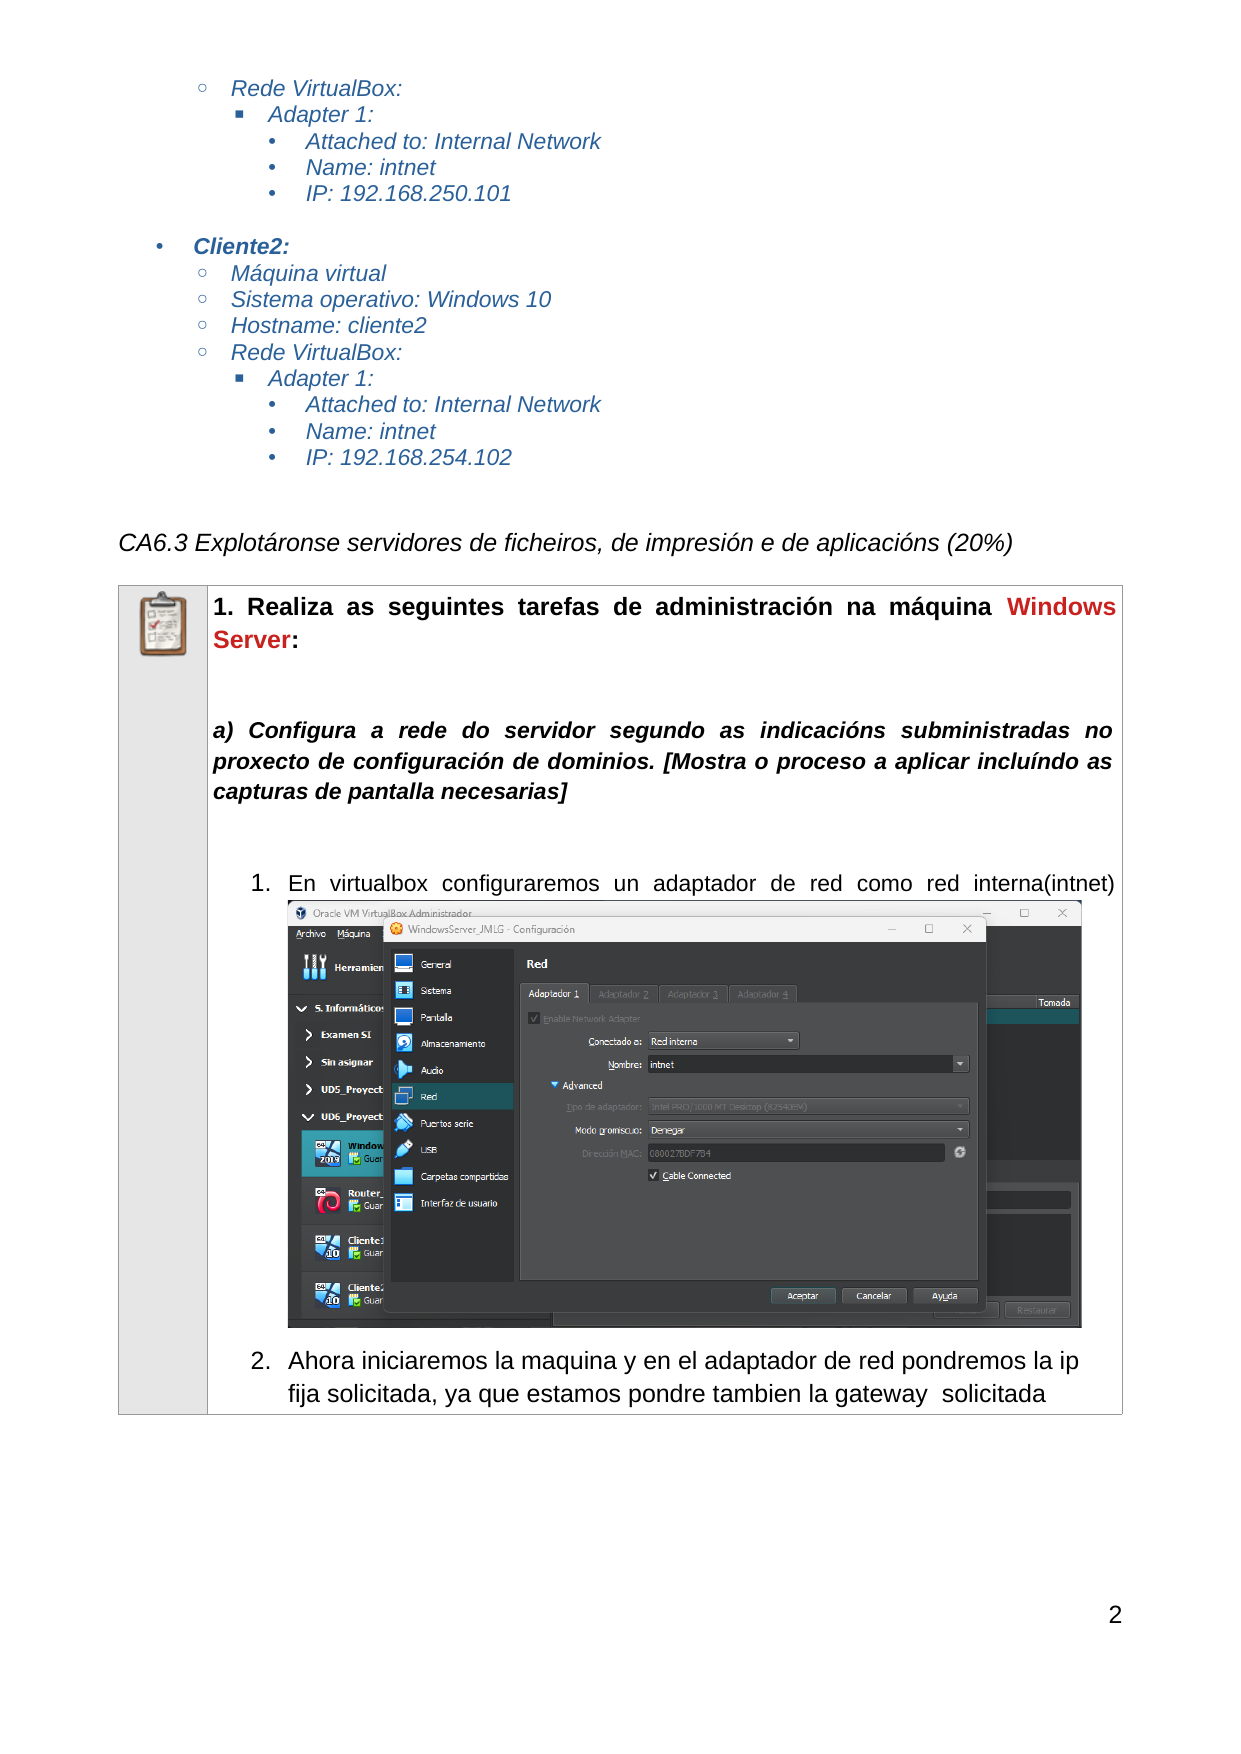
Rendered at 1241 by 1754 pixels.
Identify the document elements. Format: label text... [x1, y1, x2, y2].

table_header [119, 586, 207, 1414]
list Cliente2: [156, 233, 1122, 259]
list Rede VirtualBox: [193, 338, 1122, 365]
list IP: 192.168.254.102 [268, 444, 1122, 470]
list Attached to: Internal Network [268, 391, 1122, 418]
list Máquina virtual [193, 259, 1122, 286]
list Name: intnet [268, 418, 1122, 444]
list Adapter 1: [231, 365, 1122, 391]
list Attached to: Internal Network [268, 128, 1122, 154]
list Rede VirtualBox: [193, 75, 1122, 101]
list Adapter 1: [231, 101, 1122, 128]
list Sistema operativo: Windows 10 [193, 286, 1122, 312]
list IP: 192.168.250.101 [268, 180, 1122, 207]
text CA6.3 Explotáronse servidores de ficheiros, de impresión e de aplicacións (20%) [118, 528, 1122, 557]
list Name: intnet [268, 154, 1122, 180]
table_header 1. Realiza as seguintes tarefas de administración na máquina Windows Server: a) Configura a rede do servidor segundo as indicacións subministradas no proxecto de configuración de dominios. [Mostra o proceso a aplicar incluíndo as capturas de pantalla necesarias] En virtualbox configuraremos un adaptador de red como red interna(intnet) Ahora iniciaremos la maquina y en el adaptador de red pondremos la ip fija solicitada, ya que estamos pondre tambien la gateway solicitada Cambiaremos el nombre del equipo a server y reiniciamos para que se apliquen los cambios b) Engade tres discos ao servidor para crear o volume W: de tamaño efectivo de 10GiB, de tal forma que si se perde un disco se poda seguir accedendo aos datos. Neste volume se gardarán os datos dos perfiles móbiles dos usuarios. [Mostra o proceso a aplicar incluíndo as capturas de pantalla necesarias] En la maquina virtual añadiremos 3 discos como este Encenderemos la maquina e iremos al administrador de discos y iniciaremos los discos Ahora le daremos click derecho a uno cualquiera y nos aparecera para crear un nuevo raid 5 Agregamos los discos Le asignaremos la letra W Formatearemos como ntfs y para saber a que pertenece este raid le pondremos un nombre significativo Ahora podemos comprobar que los tres discos estan sincronizados c) Instala no servidor os compoñentes de software necesarios para poder xestionar o dominio IESLOSADA.local [Mostra o proceso a aplicar incluíndo as capturas de pantalla necesarias] Abriremos el administrador del servidor e iremos a agregar roles y caracteristicas Activamos servidor DNS y los servicios de dominio Active Directory Daremoslle a instalar d) No IES teremos dous perfís de usuarios: profesores e alumnos e hai distintos equipos informáticos coma computadores do CPD, computadores de aula (computadores cliente) e impresoras. Crea o seguinte esquema de unidades organizativas [Mostra o proceso a aplicar incluíndo as capturas de pantalla necesarias]: e) Crea os seguintes grupos na UO que corresponda. [Mostra o proceso a aplicar incluíndo as capturas de pantalla necesarias] f) Para almacenar os perfís de usuario e os seus datos, crea os seguintes cartafoles na unidade Z, e aplica os permisos que se indican a continuación [Mostra o proceso a aplicar incluíndo as capturas de pantalla necesarias]: RAID W: perfiles usuarios alumnos profesores Recursos compartidos: Usuarios$: W:\usuarios Perfiles$: W:\perfiles Todos os recursos compartidos estarán compartidos a todos con control total Permisos NTFS: W:\usuarios Administradores – Control Total W:\usuarios\profesores Administradores – Control Total W:\usuarios\alumnos Administradores – Control Total G-PROFESORES – Lectura Execución W:\perfiles: Administradores – Control Total G-Usuarios - Modificar [208, 586, 1122, 1414]
list Hostname: cliente2 [193, 312, 1122, 338]
